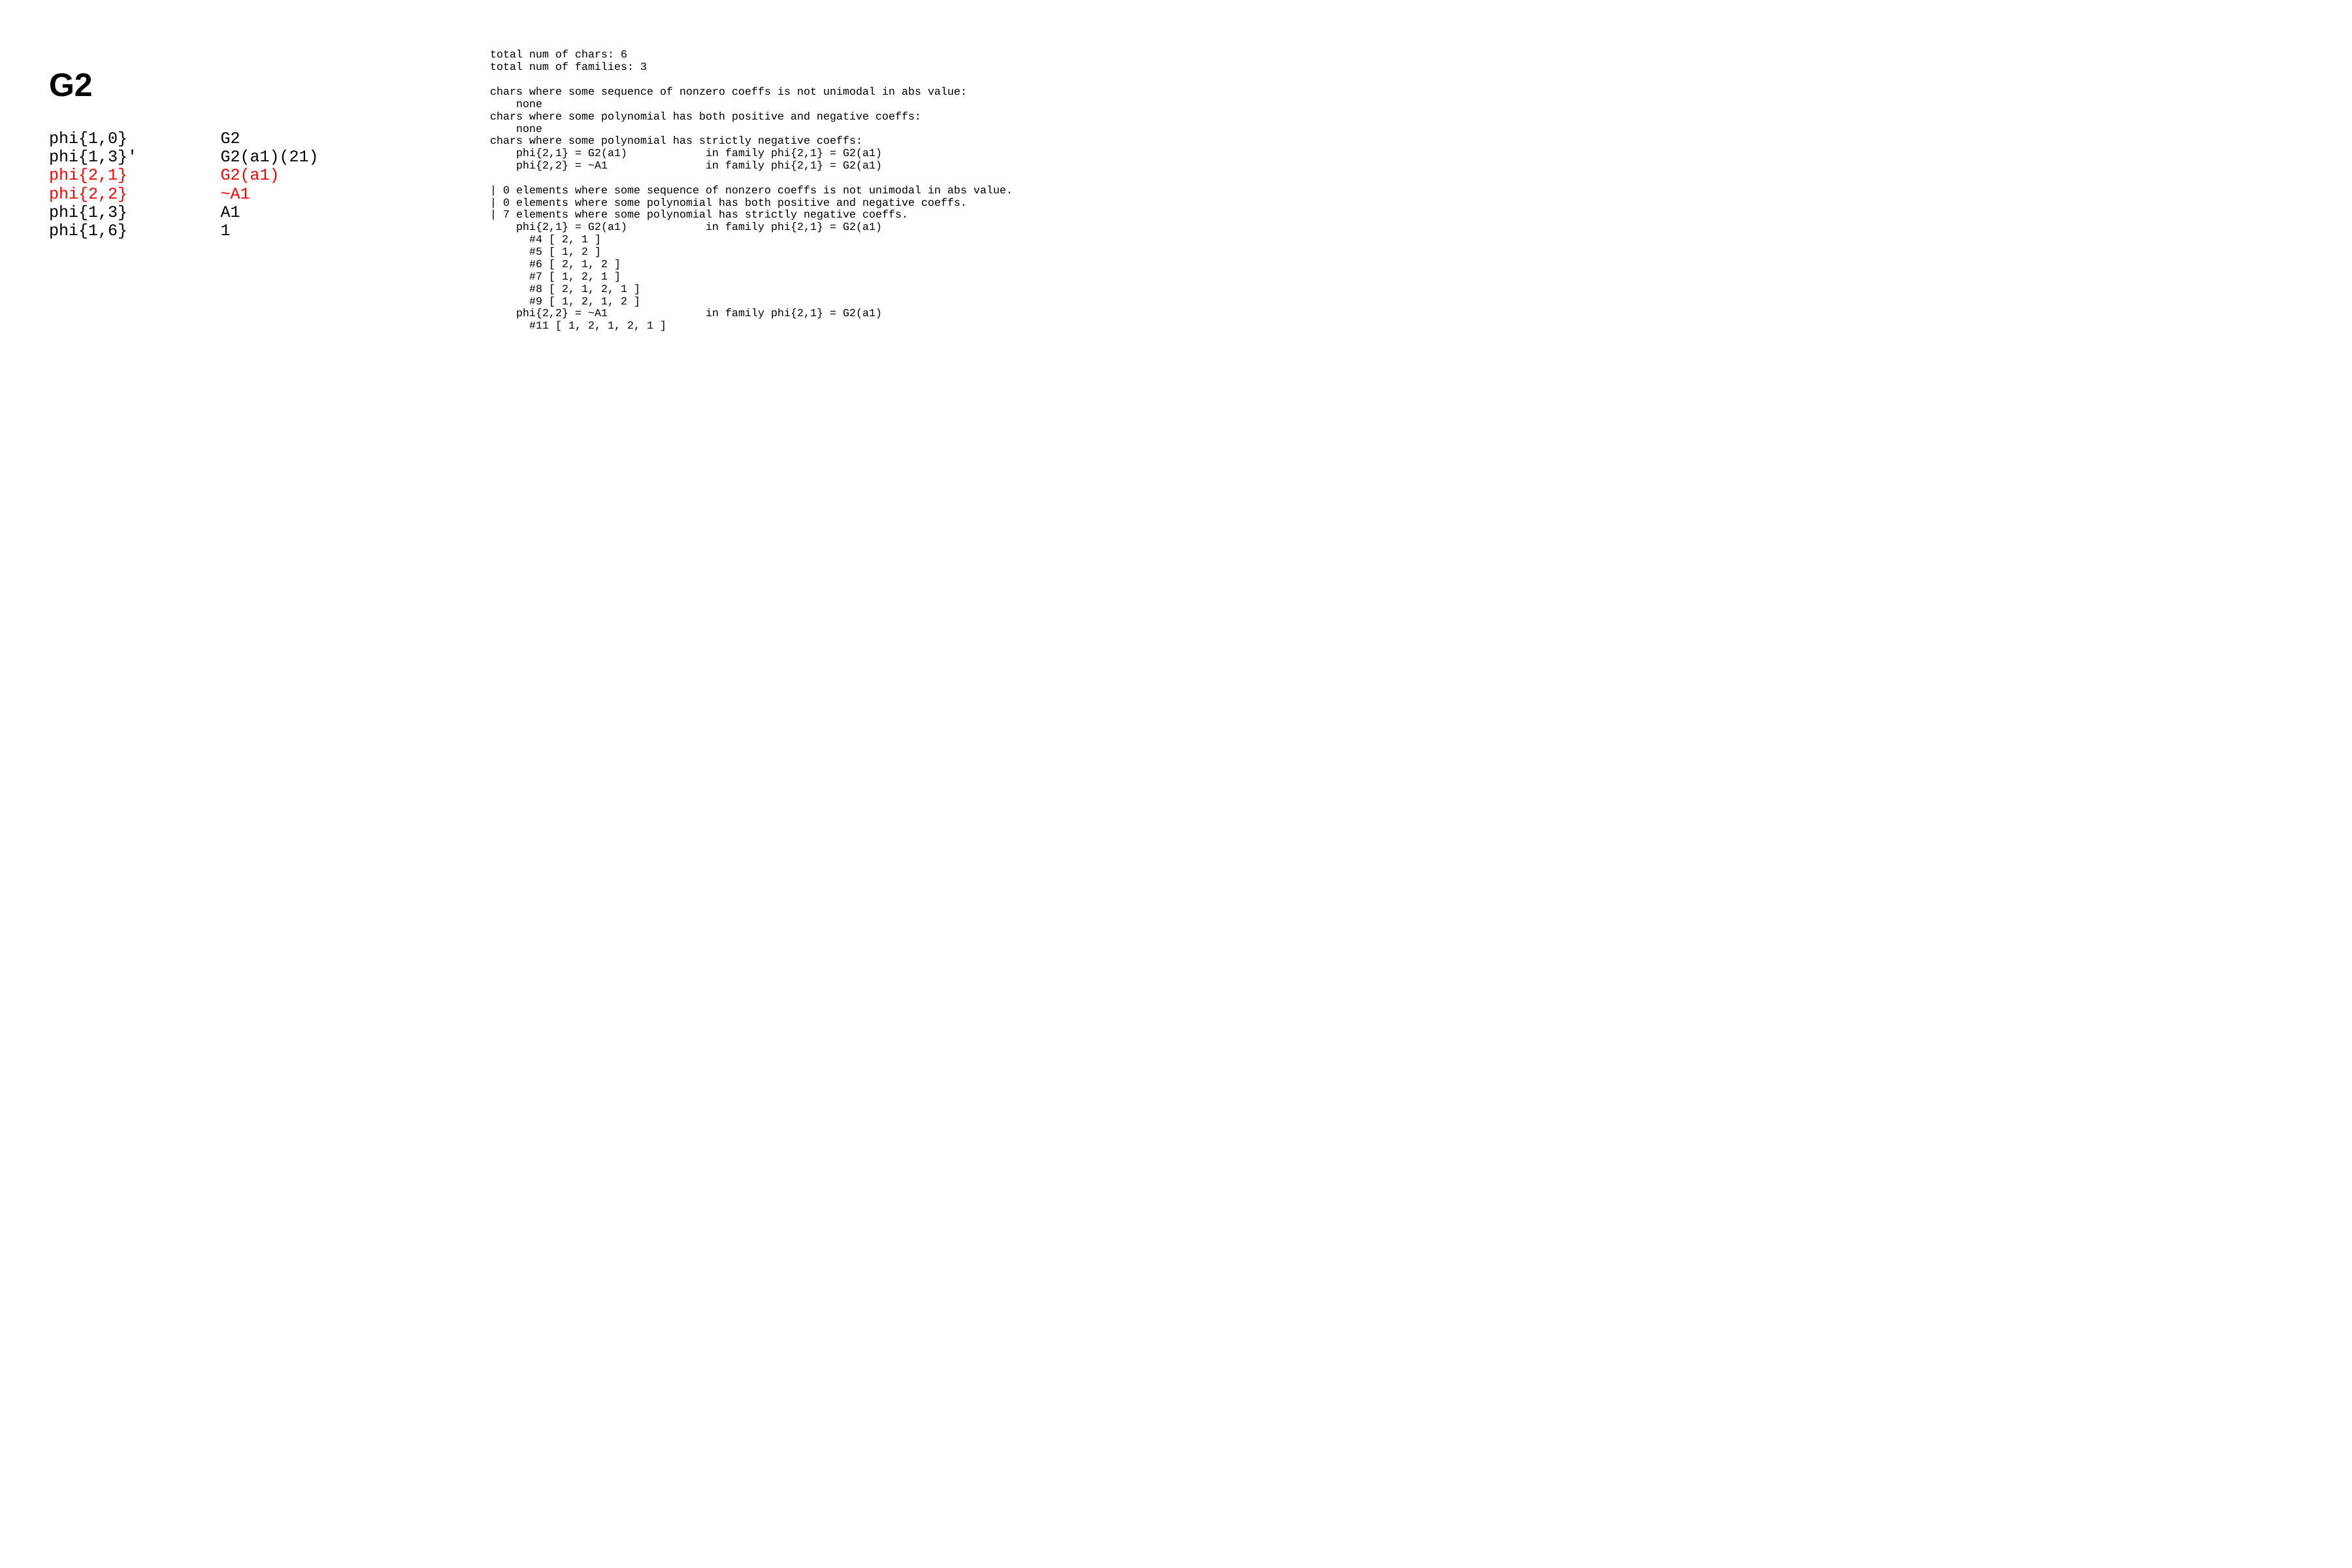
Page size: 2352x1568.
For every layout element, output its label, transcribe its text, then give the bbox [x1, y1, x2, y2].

text #11 [ 1, 2, 1, 2, 1 ] [490, 320, 1078, 333]
table_cell phi{1,6} [49, 222, 220, 240]
table_cell phi{1,3} [49, 204, 220, 222]
text #5 [ 1, 2 ] [490, 246, 1078, 259]
table_header G2 [221, 129, 392, 148]
table_cell phi{2,2} [49, 185, 220, 204]
table_cell [392, 222, 465, 240]
table_cell 1 [221, 222, 392, 240]
subtitle G2 [49, 65, 465, 103]
table_cell A1 [221, 204, 392, 222]
text none [490, 123, 1078, 135]
text | 7 elements where some polynomial has strictly negative coeffs. [490, 209, 1078, 221]
table_cell G2(a1)(21) [221, 148, 392, 167]
text total num of families: 3 [490, 61, 1078, 74]
table_cell [392, 185, 465, 204]
text none [490, 98, 1078, 110]
text phi{2,1} = G2(a1) in family phi{2,1} = G2(a1) [490, 221, 1078, 234]
table_header phi{1,0} [49, 129, 220, 148]
text #7 [ 1, 2, 1 ] [490, 270, 1078, 283]
text phi{2,1} = G2(a1) in family phi{2,1} = G2(a1) [490, 148, 1078, 160]
text chars where some polynomial has strictly negative coeffs: [490, 135, 1078, 148]
table_cell [392, 148, 465, 167]
text | 0 elements where some sequence of nonzero coeffs is not unimodal in abs value. [490, 184, 1078, 197]
text #6 [ 2, 1, 2 ] [490, 259, 1078, 270]
table_header [392, 129, 465, 148]
table_cell [392, 204, 465, 222]
text #8 [ 2, 1, 2, 1 ] [490, 283, 1078, 295]
text | 0 elements where some polynomial has both positive and negative coeffs. [490, 197, 1078, 209]
table_cell ~A1 [221, 185, 392, 204]
text #9 [ 1, 2, 1, 2 ] [490, 295, 1078, 308]
text phi{2,2} = ~A1 in family phi{2,1} = G2(a1) [490, 160, 1078, 172]
table_cell phi{2,1} [49, 167, 220, 185]
text chars where some sequence of nonzero coeffs is not unimodal in abs value: [490, 86, 1078, 98]
text chars where some polynomial has both positive and negative coeffs: [490, 110, 1078, 123]
table_cell [392, 167, 465, 185]
text total num of chars: 6 [490, 49, 1078, 61]
table_cell phi{1,3}' [49, 148, 220, 167]
text #4 [ 2, 1 ] [490, 234, 1078, 246]
table_cell G2(a1) [221, 167, 392, 185]
text phi{2,2} = ~A1 in family phi{2,1} = G2(a1) [490, 308, 1078, 320]
